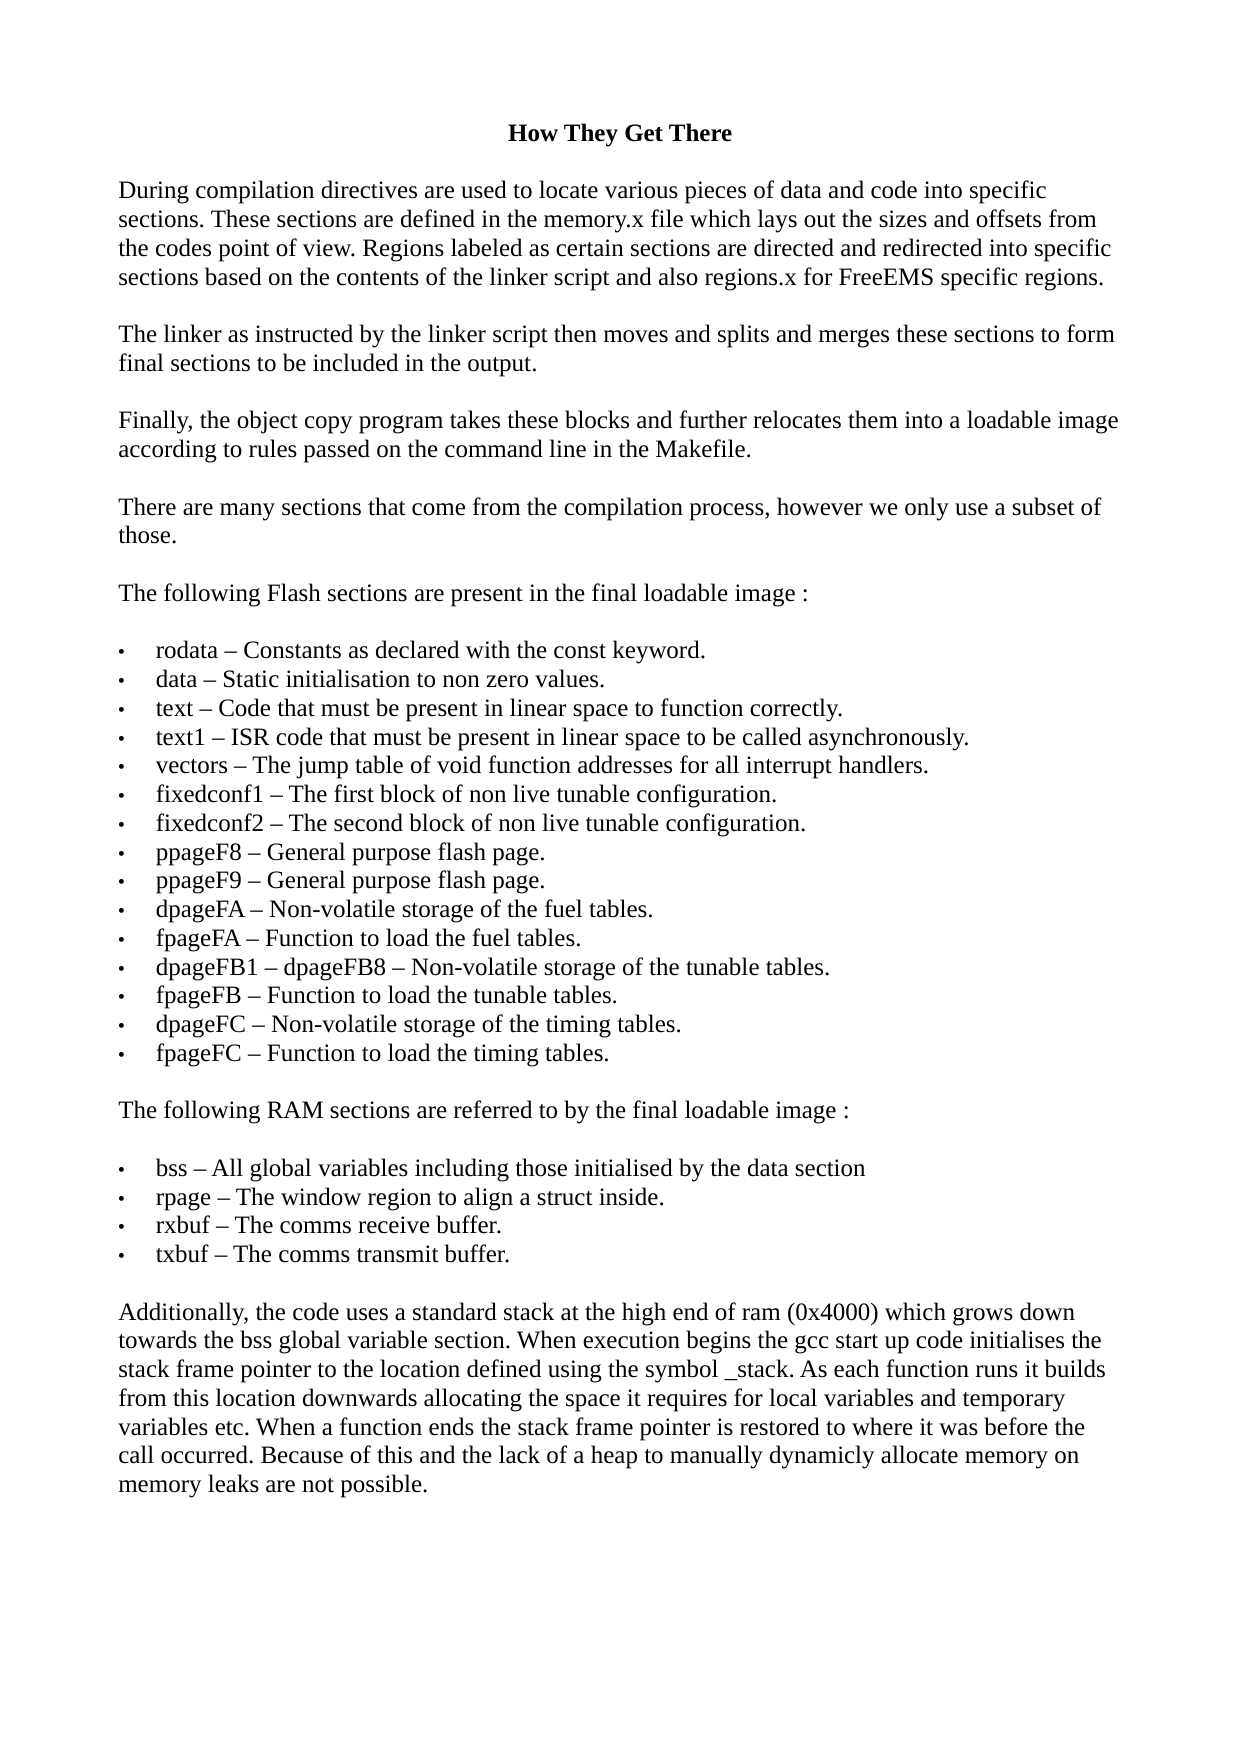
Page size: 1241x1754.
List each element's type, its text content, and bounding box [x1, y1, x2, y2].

list ppageF9 – General purpose flash page. [118, 866, 1122, 894]
list rpage – The window region to align a struct inside. [118, 1182, 1122, 1211]
list txbuf – The comms transmit buffer. [118, 1239, 1122, 1268]
list fpageFC – Function to load the timing tables. [118, 1038, 1122, 1067]
list fixedconf1 – The first block of non live tunable configuration. [118, 779, 1122, 808]
list rxbuf – The comms receive buffer. [118, 1211, 1122, 1239]
list data – Static initialisation to non zero values. [118, 664, 1122, 693]
text The following Flash sections are present in the final loadable image : [118, 578, 1122, 607]
list dpageFA – Non-volatile storage of the fuel tables. [118, 894, 1122, 923]
text Additionally, the code uses a standard stack at the high end of ram (0x4000) which grows down towards the bss global variable section. When execution begins the gcc start up code initialises the stack frame pointer to the location defined using the symbol _stack. As each function runs it builds from this location downwards allocating the space it requires for local variables and temporary variables etc. When a function ends the stack frame pointer is restored to where it was before the call occurred. Because of this and the lack of a heap to manually dynamicly allocate memory on memory leaks are not possible. [118, 1297, 1122, 1498]
text The following RAM sections are referred to by the final loadable image : [118, 1096, 1122, 1124]
text Finally, the object copy program takes these blocks and further relocates them into a loadable image according to rules passed on the command line in the Makefile. [118, 406, 1122, 463]
list fpageFB – Function to load the tunable tables. [118, 981, 1122, 1009]
list text – Code that must be present in linear space to function correctly. [118, 693, 1122, 722]
list dpageFB1 – dpageFB8 – Non-volatile storage of the tunable tables. [118, 952, 1122, 981]
text The linker as instructed by the linker script then moves and splits and merges these sections to form final sections to be included in the output. [118, 319, 1122, 377]
text How They Get There [118, 118, 1122, 147]
list text1 – ISR code that must be present in linear space to be called asynchronously. [118, 722, 1122, 751]
text During compilation directives are used to locate various pieces of data and code into specific sections. These sections are defined in the memory.x file which lays out the sizes and offsets from the codes point of view. Regions labeled as certain sections are directed and redirected into specific sections based on the contents of the linker script and also regions.x for FreeEMS specific regions. [118, 176, 1122, 291]
list vectors – The jump table of void function addresses for all interrupt handlers. [118, 751, 1122, 779]
list fpageFA – Function to load the fuel tables. [118, 923, 1122, 952]
list dpageFC – Non-volatile storage of the timing tables. [118, 1009, 1122, 1038]
text There are many sections that come from the compilation process, however we only use a subset of those. [118, 492, 1122, 549]
list ppageF8 – General purpose flash page. [118, 837, 1122, 866]
list bss – All global variables including those initialised by the data section [118, 1153, 1122, 1182]
list fixedconf2 – The second block of non live tunable configuration. [118, 808, 1122, 837]
list rodata – Constants as declared with the const keyword. [118, 636, 1122, 664]
